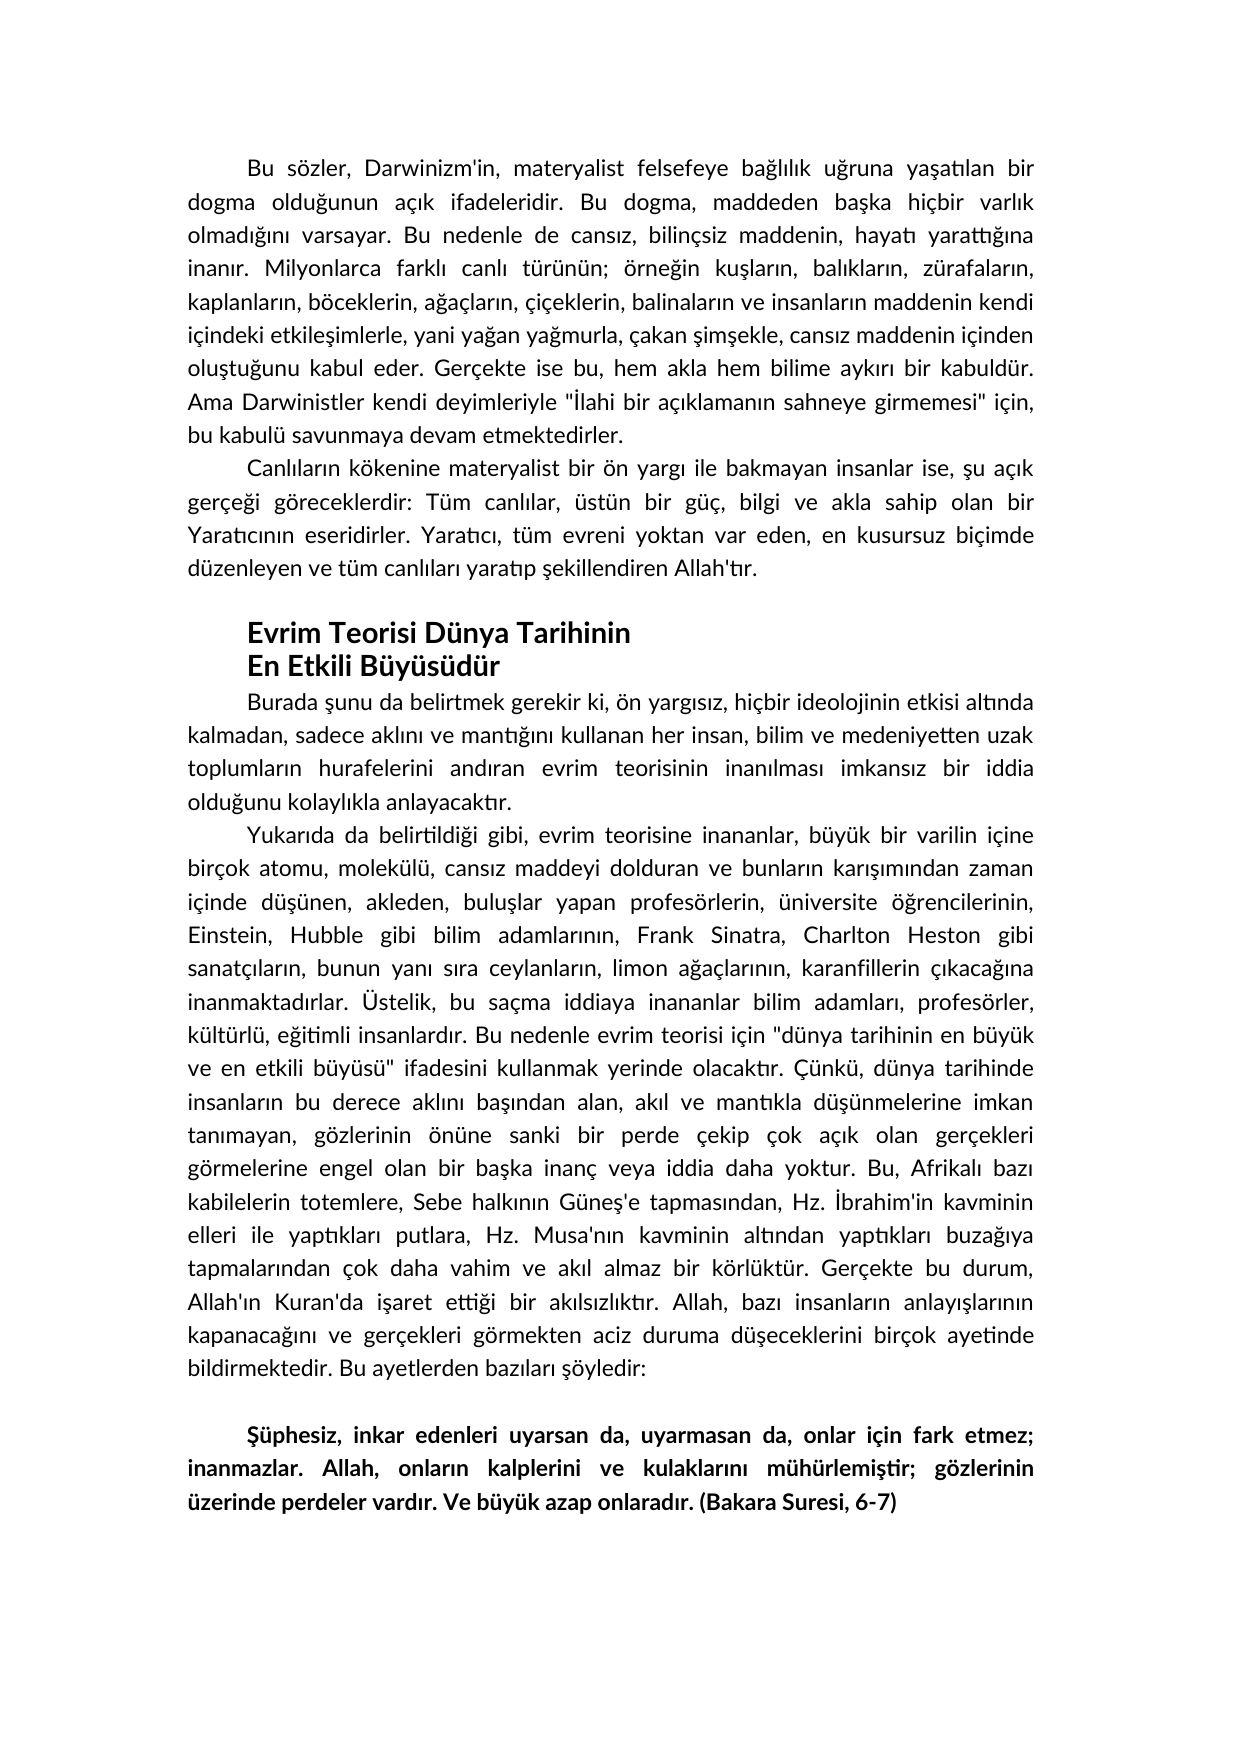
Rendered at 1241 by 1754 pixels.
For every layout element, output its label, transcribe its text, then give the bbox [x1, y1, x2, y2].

text Canlıların kökenine materyalist bir ön yargı ile bakmayan insanlar ise, şu açık gerçeği göreceklerdir: Tüm canlılar, üstün bir güç, bilgi ve akla sahip olan bir Yaratıcının eseridirler. Yaratıcı, tüm evreni yoktan var eden, en kusursuz biçimde düzenleyen ve tüm canlıları yaratıp şekillendiren Allah'tır. [187, 450, 1035, 583]
text Evrim Teorisi Dünya Tarihinin [187, 617, 1035, 650]
text Yukarıda da belirtildiği gibi, evrim teorisine inananlar, büyük bir varilin içine birçok atomu, molekülü, cansız maddeyi dolduran ve bunların karışımından zaman içinde düşünen, akleden, buluşlar yapan profesörlerin, üniversite öğrencilerinin, Einstein, Hubble gibi bilim adamlarının, Frank Sinatra, Charlton Heston gibi sanatçıların, bunun yanı sıra ceylanların, limon ağaçlarının, karanfillerin çıkacağına inanmaktadırlar. Üstelik, bu saçma iddiaya inananlar bilim adamları, profesörler, kültürlü, eğitimli insanlardır. Bu nedenle evrim teorisi için "dünya tarihinin en büyük ve en etkili büyüsü" ifadesini kullanmak yerinde olacaktır. Çünkü, dünya tarihinde insanların bu derece aklını başından alan, akıl ve mantıkla düşünmelerine imkan tanımayan, gözlerinin önüne sanki bir perde çekip çok açık olan gerçekleri görmelerine engel olan bir başka inanç veya iddia daha yoktur. Bu, Afrikalı bazı kabilelerin totemlere, Sebe halkının Güneş'e tapmasından, Hz. İbrahim'in kavminin elleri ile yaptıkları putlara, Hz. Musa'nın kavminin altından yaptıkları buzağıya tapmalarından çok daha vahim ve akıl almaz bir körlüktür. Gerçekte bu durum, Allah'ın Kuran'da işaret ettiği bir akılsızlıktır. Allah, bazı insanların anlayışlarının kapanacağını ve gerçekleri görmekten aciz duruma düşeceklerini birçok ayetinde bildirmektedir. Bu ayetlerden bazıları şöyledir: [187, 817, 1035, 1383]
text En Etkili Büyüsüdür [187, 650, 1035, 683]
text Burada şunu da belirtmek gerekir ki, ön yargısız, hiçbir ideolojinin etkisi altında kalmadan, sadece aklını ve mantığını kullanan her insan, bilim ve medeniyetten uzak toplumların hurafelerini andıran evrim teorisinin inanılması imkansız bir iddia olduğunu kolaylıkla anlayacaktır. [187, 683, 1035, 817]
text Şüphesiz, inkar edenleri uyarsan da, uyarmasan da, onlar için fark etmez; inanmazlar. Allah, onların kalplerini ve kulaklarını mühürlemiştir; gözlerinin üzerinde perdeler vardır. Ve büyük azap onlaradır. (Bakara Suresi, 6-7) [187, 1417, 1035, 1517]
text Bu sözler, Darwinizm'in, materyalist felsefeye bağlılık uğruna yaşatılan bir dogma olduğunun açık ifadeleridir. Bu dogma, maddeden başka hiçbir varlık olmadığını varsayar. Bu nedenle de cansız, bilinçsiz maddenin, hayatı yarattığına inanır. Milyonlarca farklı canlı türünün; örneğin kuşların, balıkların, zürafaların, kaplanların, böceklerin, ağaçların, çiçeklerin, balinaların ve insanların maddenin kendi içindeki etkileşimlerle, yani yağan yağmurla, çakan şimşekle, cansız maddenin içinden oluştuğunu kabul eder. Gerçekte ise bu, hem akla hem bilime aykırı bir kabuldür. Ama Darwinistler kendi deyimleriyle "İlahi bir açıklamanın sahneye girmemesi" için, bu kabulü savunmaya devam etmektedirler. [187, 150, 1035, 450]
